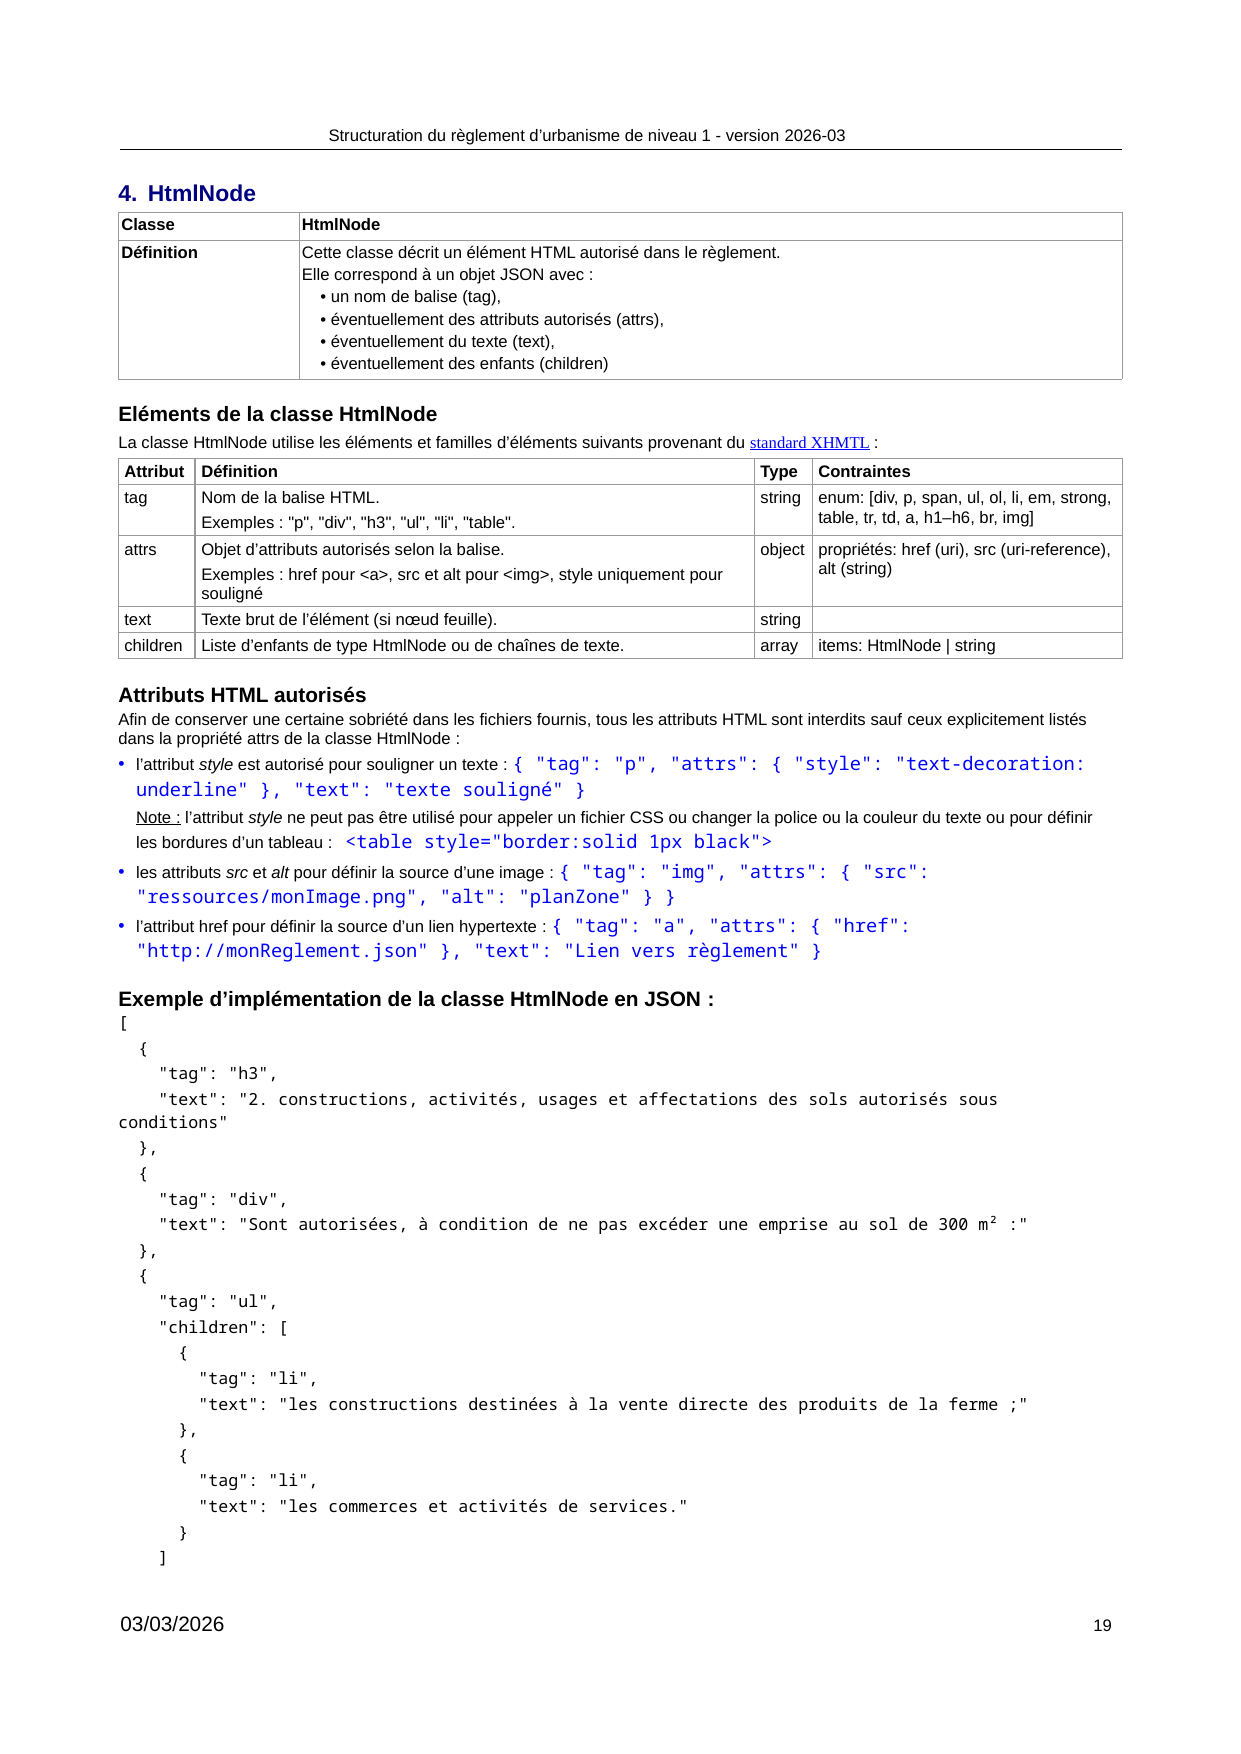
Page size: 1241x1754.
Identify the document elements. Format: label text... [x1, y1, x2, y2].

list l’attribut style est autorisé pour souligner un texte : { "tag": "p", "attrs": { "style": "text-decoration: underline" }, "text": "texte souligné" } [118, 751, 1116, 802]
text "children": [ [118, 1315, 1116, 1338]
text "tag": "li", [118, 1366, 1116, 1389]
table_header Classe [119, 213, 299, 240]
text "tag": "li", [118, 1469, 1116, 1492]
text Eléments de la classe HtmlNode [118, 402, 1122, 426]
text } [118, 1520, 1116, 1543]
text "tag": "ul", [118, 1289, 1116, 1312]
table_header Type [755, 459, 812, 484]
table_cell attrs [119, 536, 194, 606]
text { [118, 1443, 1116, 1466]
table_cell string [755, 607, 812, 632]
text }, [118, 1136, 1116, 1158]
list les attributs src et alt pour définir la source d’une image : { "tag": "img", "attrs": { "src": "ressources/monImage.png", "alt": "planZone" } } [118, 858, 1116, 909]
text Afin de conserver une certaine sobriété dans les fichiers fournis, tous les attributs HTML sont interdits sauf ceux explicitement listés dans la propriété attrs de la classe HtmlNode : [118, 709, 1116, 748]
table_cell Liste d’enfants de type HtmlNode ou de chaînes de texte. [196, 633, 754, 658]
text La classe HtmlNode utilise les éléments et familles d’éléments suivants provenant du standard XHMTL : [118, 432, 1122, 452]
table_cell propriétés: href (uri), src (uri-reference), alt (string) [813, 536, 1122, 606]
text "text": "les commerces et activités de services." [118, 1494, 1116, 1517]
text "text": "Sont autorisées, à condition de ne pas excéder une emprise au sol de 300 m² :" [118, 1213, 1116, 1235]
text [ [118, 1011, 1116, 1033]
table_cell tag [119, 485, 194, 535]
text "text": "les constructions destinées à la vente directe des produits de la ferme ;" [118, 1392, 1116, 1415]
text { [118, 1264, 1116, 1287]
table_cell Objet d’attributs autorisés selon la balise. Exemples : href pour <a>, src et alt pour <img>, style uniquement pour souligné [196, 536, 754, 606]
table_cell enum: [div, p, span, ul, ol, li, em, strong, table, tr, td, a, h1–h6, br, img] [813, 485, 1122, 535]
text ] [118, 1546, 1116, 1568]
text "tag": "h3", [118, 1062, 1116, 1084]
text Attributs HTML autorisés [118, 682, 1122, 706]
table_cell children [119, 633, 194, 658]
table_header Définition [196, 459, 754, 484]
text }, [118, 1418, 1116, 1440]
table_cell Cette classe décrit un élément HTML autorisé dans le règlement. Elle correspond à un objet JSON avec : • un nom de balise (tag), • éventuellement des attributs autorisés (attrs), • éventuellement du texte (text), • éventuellement des enfants (children) [300, 241, 1122, 378]
table_cell string [755, 485, 812, 535]
text "tag": "div", [118, 1187, 1116, 1210]
table_cell text [119, 607, 194, 632]
text { [118, 1036, 1116, 1059]
table_header Contraintes [813, 459, 1122, 484]
list l’attribut href pour définir la source d’un lien hypertexte : { "tag": "a", "attrs": { "href": "http://monReglement.json" }, "text": "Lien vers règlement" } [118, 912, 1116, 963]
text { [118, 1341, 1116, 1363]
text Exemple d’implémentation de la classe HtmlNode en JSON : [118, 987, 1122, 1011]
table_cell object [755, 536, 812, 606]
text }, [118, 1238, 1116, 1261]
table_header HtmlNode [300, 213, 1122, 240]
subtitle HtmlNode [118, 180, 1122, 206]
table_cell Texte brut de l’élément (si nœud feuille). [196, 607, 754, 632]
text Note : l’attribut style ne peut pas être utilisé pour appeler un fichier CSS ou changer la police ou la couleur du texte ou pour définir les bordures d’un tableau : <table style="border:solid 1px black"> [136, 807, 1116, 855]
table_header Attribut [119, 459, 194, 484]
table_cell array [755, 633, 812, 658]
text "text": "2. constructions, activités, usages et affectations des sols autorisés sous conditions" [118, 1087, 1116, 1133]
table_cell Définition [119, 241, 299, 378]
text { [118, 1161, 1116, 1184]
table_cell Nom de la balise HTML. Exemples : "p", "div", "h3", "ul", "li", "table". [196, 485, 754, 535]
table_cell [813, 607, 1122, 632]
table_cell items: HtmlNode | string [813, 633, 1122, 658]
